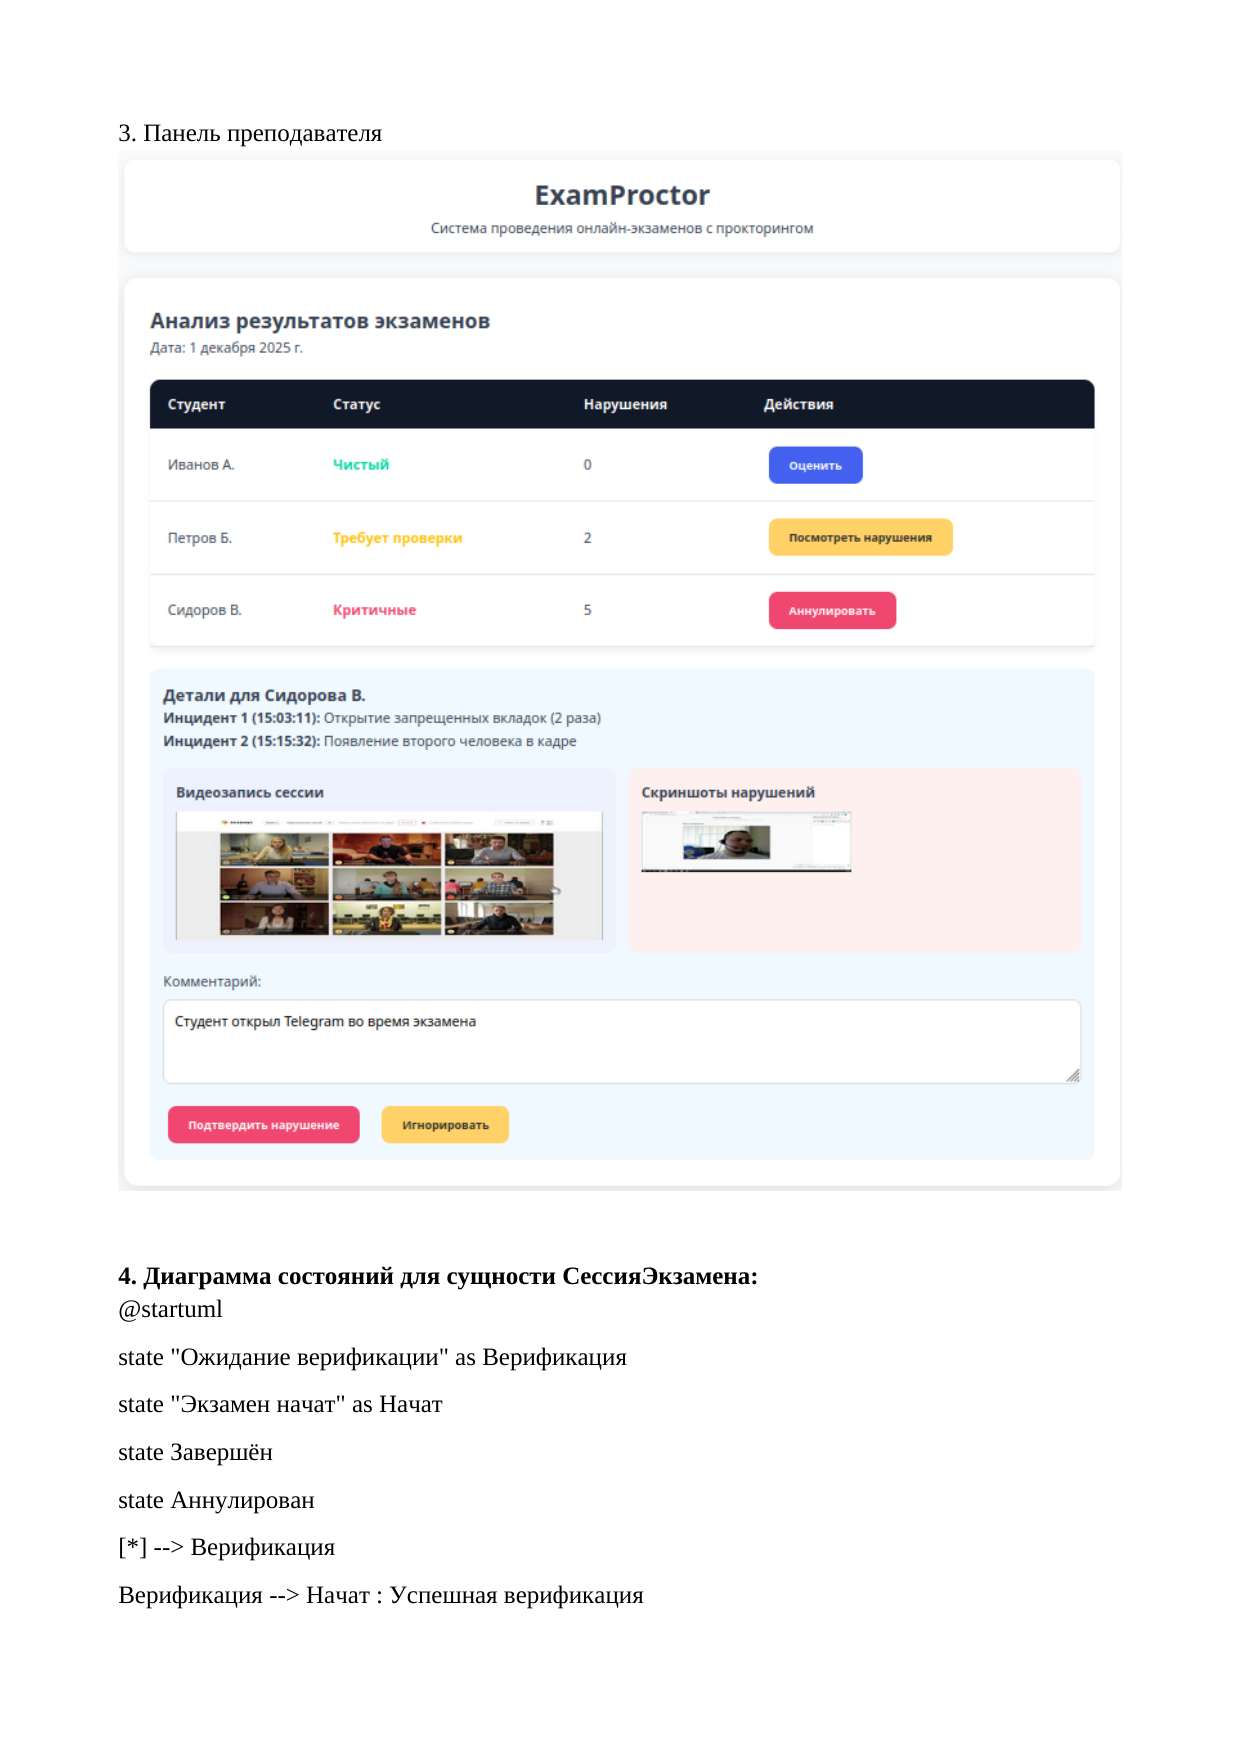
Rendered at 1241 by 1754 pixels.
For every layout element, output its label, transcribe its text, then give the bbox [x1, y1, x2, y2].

text state "Ожидание верификации" as Верификация [118, 1342, 1122, 1371]
text state "Экзамен начат" as Начат [118, 1389, 1122, 1418]
text [*] --> Верификация [118, 1532, 1122, 1561]
text state Аннулирован [118, 1485, 1122, 1513]
picture [118, 151, 1123, 1191]
text 4. Диаграмма состояний для сущности СессияЭкзамена: [118, 1228, 1122, 1290]
text 3. Панель преподавателя [118, 118, 1122, 147]
text @startuml [118, 1294, 1122, 1323]
text state Завершён [118, 1437, 1122, 1466]
text Верификация --> Начат : Успешная верификация [118, 1580, 1122, 1609]
